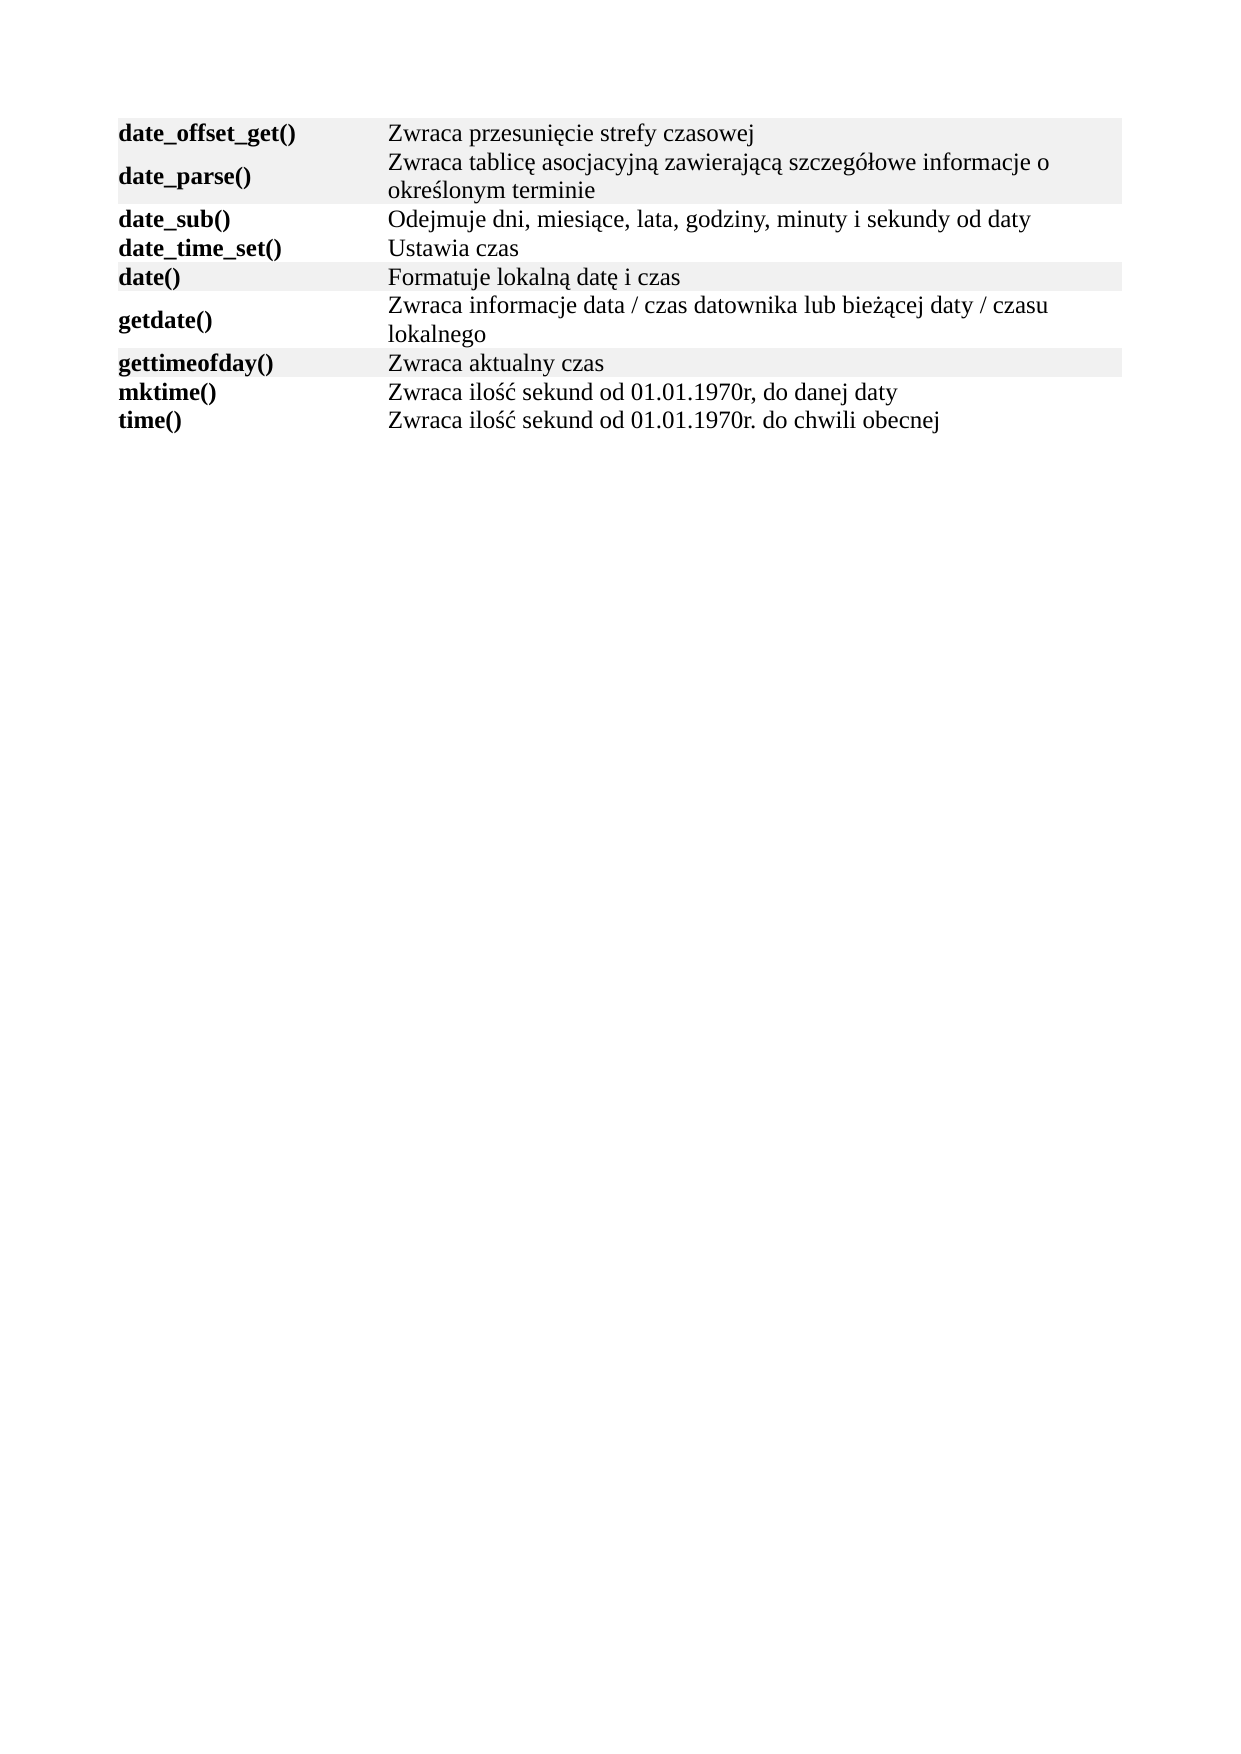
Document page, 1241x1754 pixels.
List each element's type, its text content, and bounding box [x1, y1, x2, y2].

table_cell date_sub() [118, 204, 388, 233]
table_cell mktime() [118, 377, 388, 406]
table_cell Zwraca ilość sekund od 01.01.1970r. do chwili obecnej [388, 406, 1122, 434]
table_cell Zwraca informacje data / czas datownika lub bieżącej daty / czasu lokalnego [388, 291, 1122, 348]
table_cell getdate() [118, 291, 388, 348]
table_cell Ustawia czas [388, 233, 1122, 262]
table_cell gettimeofday() [118, 348, 388, 377]
table_cell date() [118, 262, 388, 291]
table_cell Zwraca tablicę asocjacyjną zawierającą szczegółowe informacje o określonym terminie [388, 147, 1122, 204]
table_cell time() [118, 406, 388, 434]
table_cell date_time_set() [118, 233, 388, 262]
table_cell Zwraca ilość sekund od 01.01.1970r, do danej daty [388, 377, 1122, 406]
table_cell date_parse() [118, 147, 388, 204]
table_cell date_offset_get() [118, 118, 388, 147]
table_cell Odejmuje dni, miesiące, lata, godziny, minuty i sekundy od daty [388, 204, 1122, 233]
table_cell Zwraca aktualny czas [388, 348, 1122, 377]
table_cell Formatuje lokalną datę i czas [388, 262, 1122, 291]
table_cell Zwraca przesunięcie strefy czasowej [388, 118, 1122, 147]
